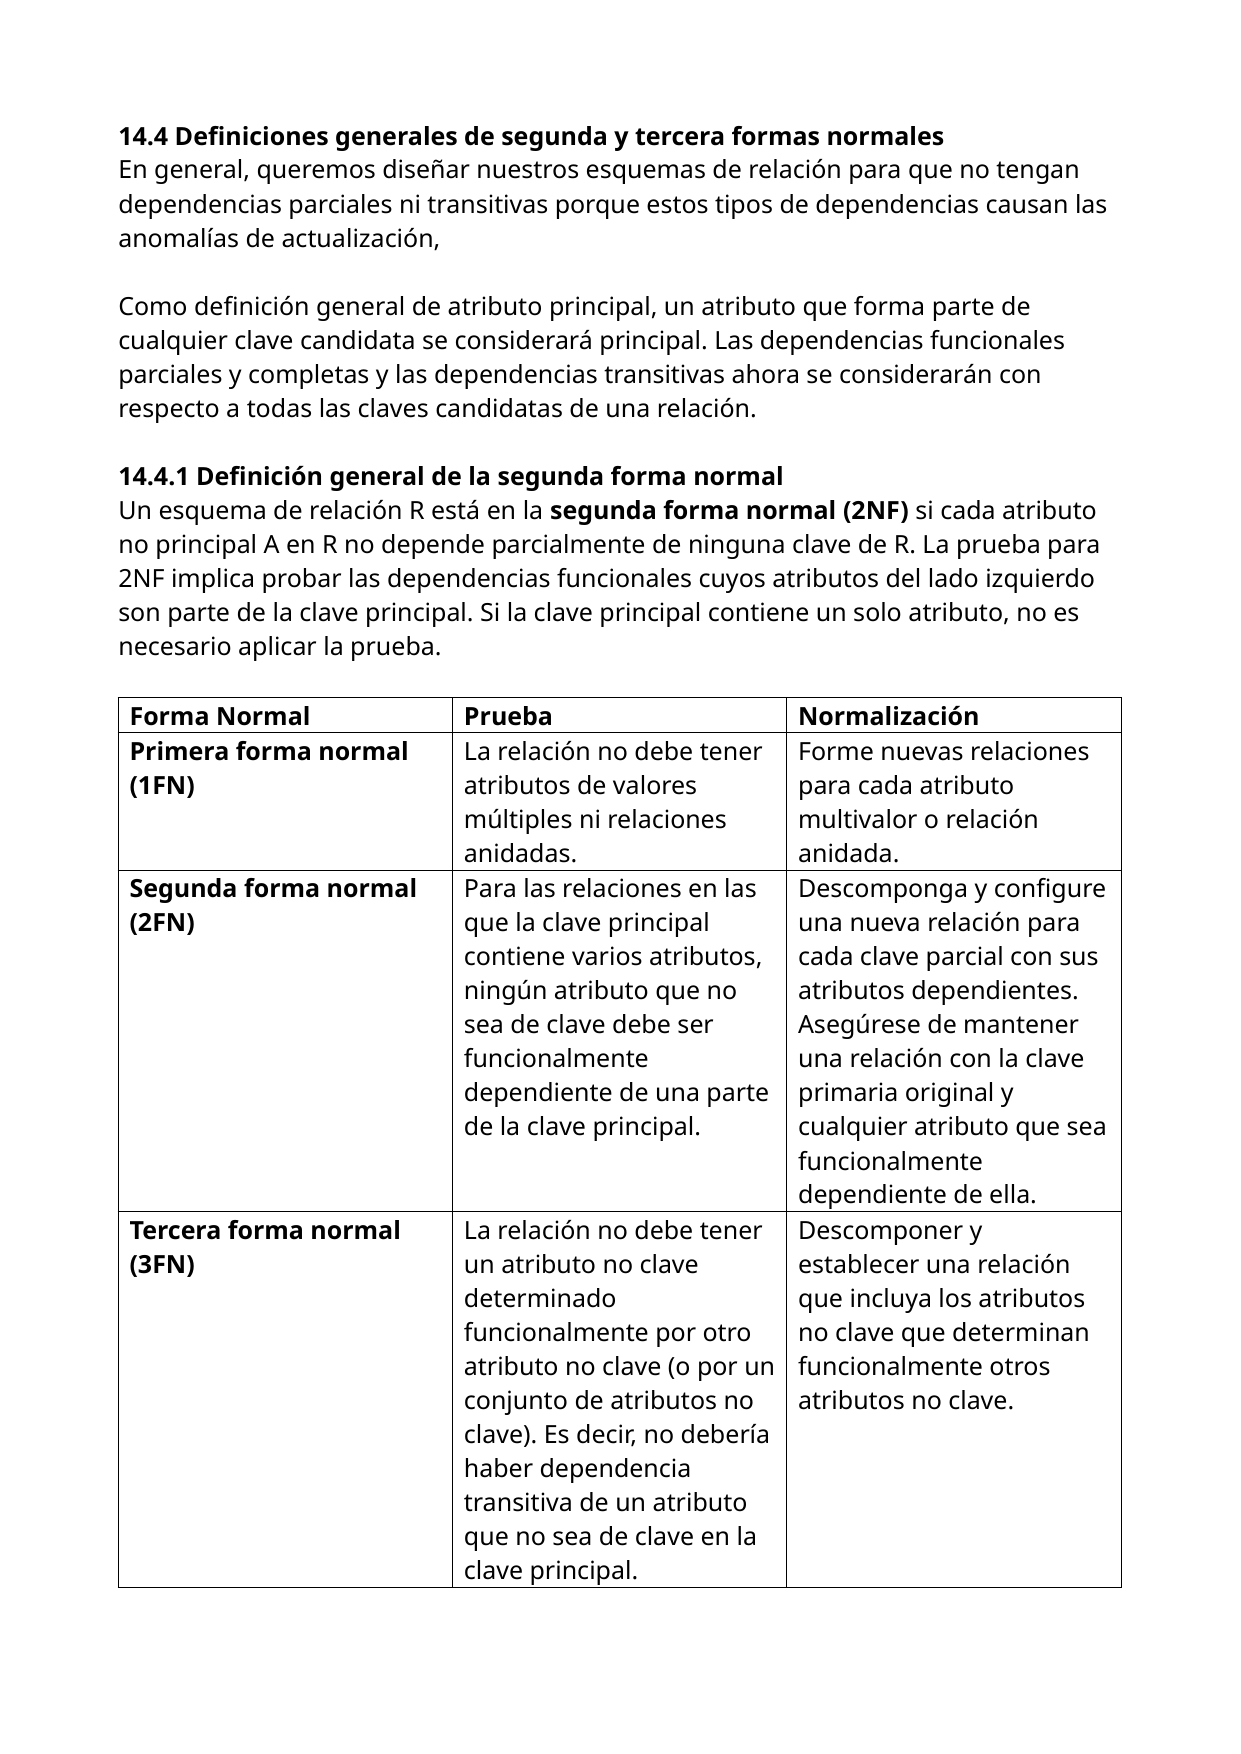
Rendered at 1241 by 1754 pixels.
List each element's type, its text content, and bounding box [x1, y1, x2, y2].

table_cell Forme nuevas relaciones para cada atributo multivalor o relación anidada. [787, 733, 1121, 869]
text 14.4.1 Definición general de la segunda forma normal [118, 459, 1122, 493]
table_cell Descomponga y configure una nueva relación para cada clave parcial con sus atributos dependientes. Asegúrese de mantener una relación con la clave primaria original y cualquier atributo que sea funcionalmente dependiente de ella. [787, 871, 1121, 1211]
table_cell Primera forma normal (1FN) [119, 733, 452, 869]
table_cell La relación no debe tener atributos de valores múltiples ni relaciones anidadas. [453, 733, 786, 869]
table_cell Segunda forma normal (2FN) [119, 871, 452, 1211]
table_cell Para las relaciones en las que la clave principal contiene varios atributos, ningún atributo que no sea de clave debe ser funcionalmente dependiente de una parte de la clave principal. [453, 871, 786, 1211]
text Como definición general de atributo principal, un atributo que forma parte de cualquier clave candidata se considerará principal. Las dependencias funcionales parciales y completas y las dependencias transitivas ahora se considerarán con respecto a todas las claves candidatas de una relación. [118, 288, 1122, 425]
table_header Normalización [787, 698, 1121, 732]
text Un esquema de relación R está en la segunda forma normal (2NF) si cada atributo no principal A en R no depende parcialmente de ninguna clave de R. La prueba para 2NF implica probar las dependencias funcionales cuyos atributos del lado izquierdo son parte de la clave principal. Si la clave principal contiene un solo atributo, no es necesario aplicar la prueba. [118, 493, 1122, 663]
text 14.4 Definiciones generales de segunda y tercera formas normales [118, 118, 1122, 152]
table_cell La relación no debe tener un atributo no clave determinado funcionalmente por otro atributo no clave (o por un conjunto de atributos no clave). Es decir, no debería haber dependencia transitiva de un atributo que no sea de clave en la clave principal. [453, 1212, 786, 1587]
table_cell Tercera forma normal (3FN) [119, 1212, 452, 1587]
table_header Prueba [453, 698, 786, 732]
table_cell Descomponer y establecer una relación que incluya los atributos no clave que determinan funcionalmente otros atributos no clave. [787, 1212, 1121, 1587]
table_header Forma Normal [119, 698, 452, 732]
text En general, queremos diseñar nuestros esquemas de relación para que no tengan dependencias parciales ni transitivas porque estos tipos de dependencias causan las anomalías de actualización, [118, 152, 1122, 254]
